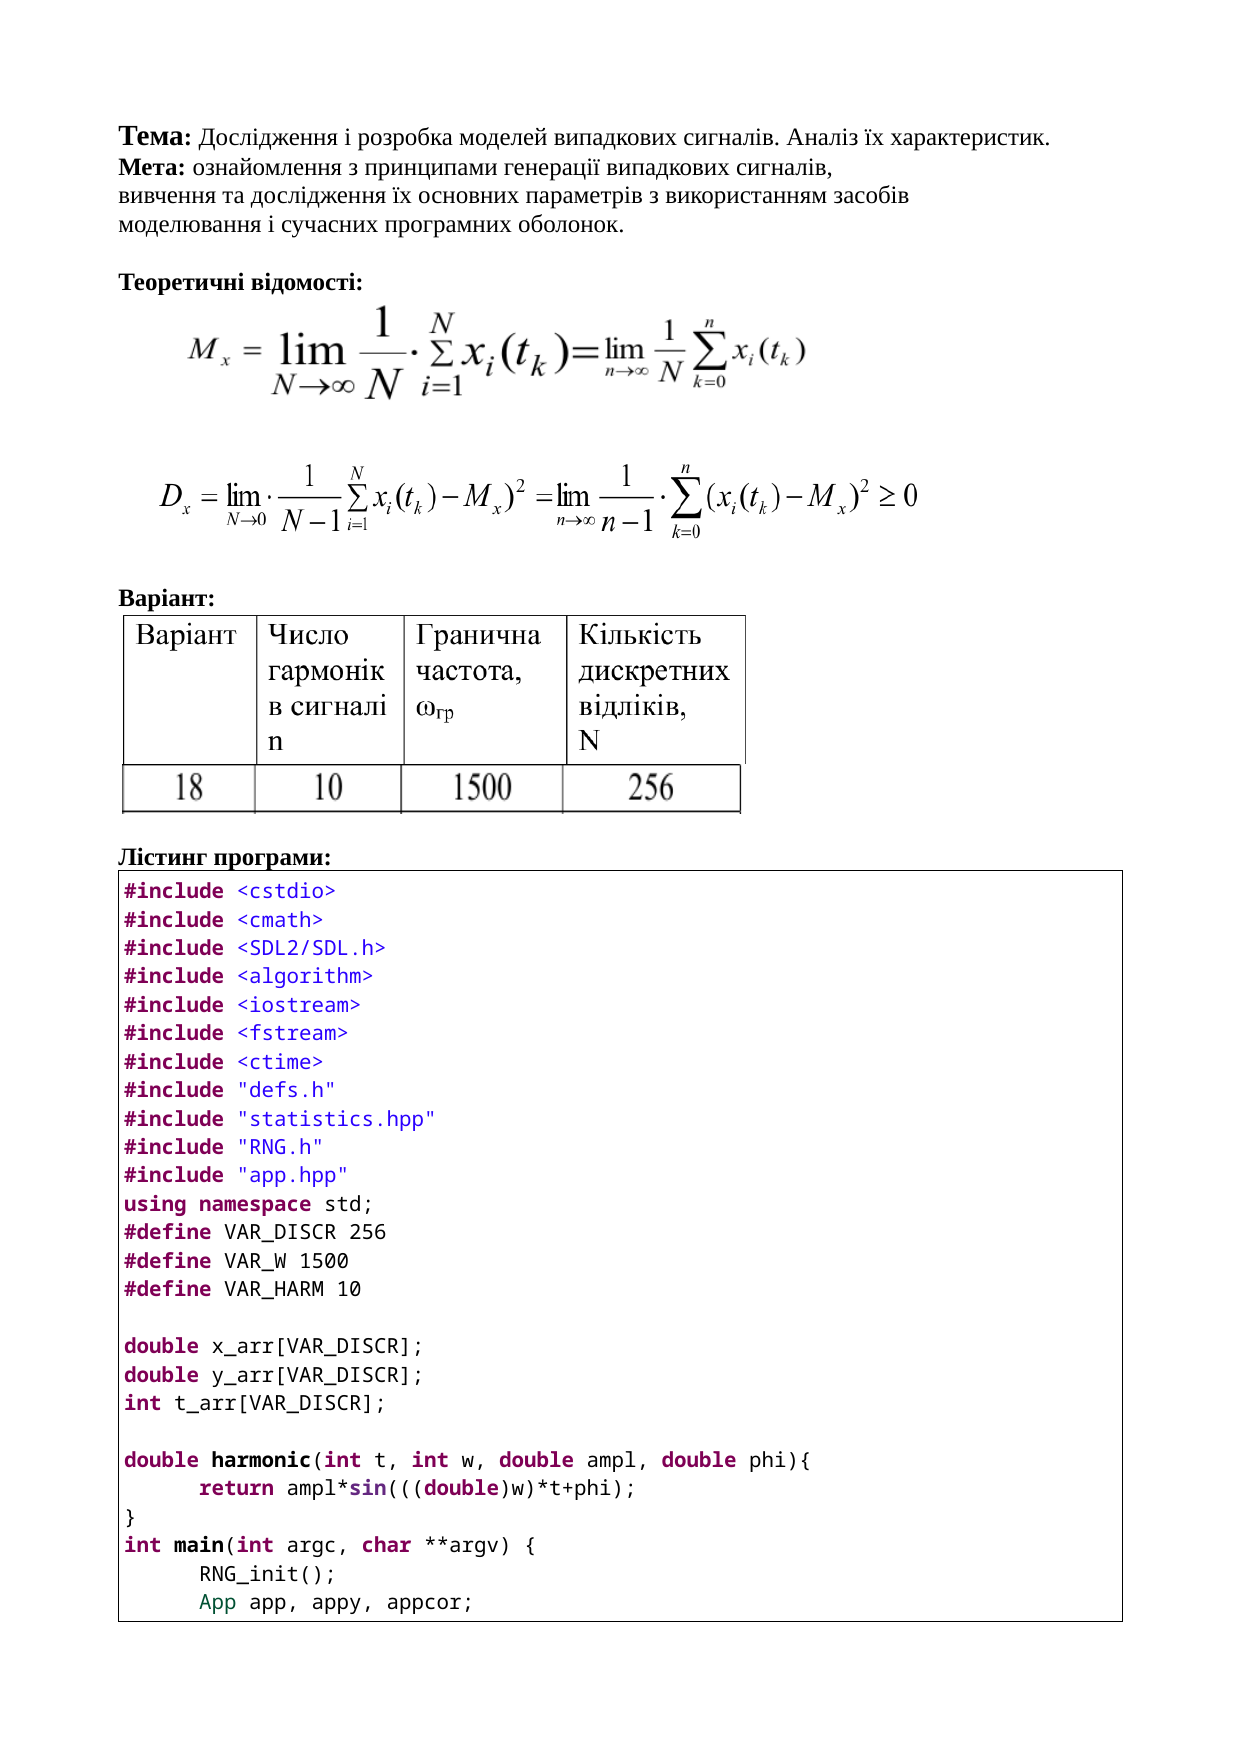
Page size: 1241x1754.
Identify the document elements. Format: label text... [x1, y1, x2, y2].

text Варіант: [118, 583, 1122, 612]
text Тема: Дослідження і розробка моделей випадкових сигналів. Аналіз їх характеристик. [118, 118, 1122, 152]
table_header #include <cstdio> #include <cmath> #include <SDL2/SDL.h> #include <algorithm> #include <iostream> #include <fstream> #include <ctime> #include "defs.h" #include "statistics.hpp" #include "RNG.h" #include "app.hpp" using namespace std; #define VAR_DISCR 256 #define VAR_W 1500 #define VAR_HARM 10 double x_arr[VAR_DISCR]; double y_arr[VAR_DISCR]; int t_arr[VAR_DISCR]; double harmonic(int t, int w, double ampl, double phi){ return ampl*sin(((double)w)*t+phi); } int main(int argc, char **argv) { RNG_init(); App app, appy, appcor; [119, 871, 1122, 1621]
picture [122, 615, 746, 814]
text Лістинг програми: [118, 842, 1122, 870]
picture [130, 295, 841, 422]
picture [131, 435, 942, 555]
text вивчення та дослідження їх основних параметрів з використанням засобів [118, 180, 1122, 209]
text моделювання і сучасних програмних оболонок. [118, 209, 1122, 238]
text Мета: ознайомлення з принципами генерації випадкових сигналів, [118, 152, 1122, 180]
text Теоретичні відомості: [118, 267, 1122, 295]
